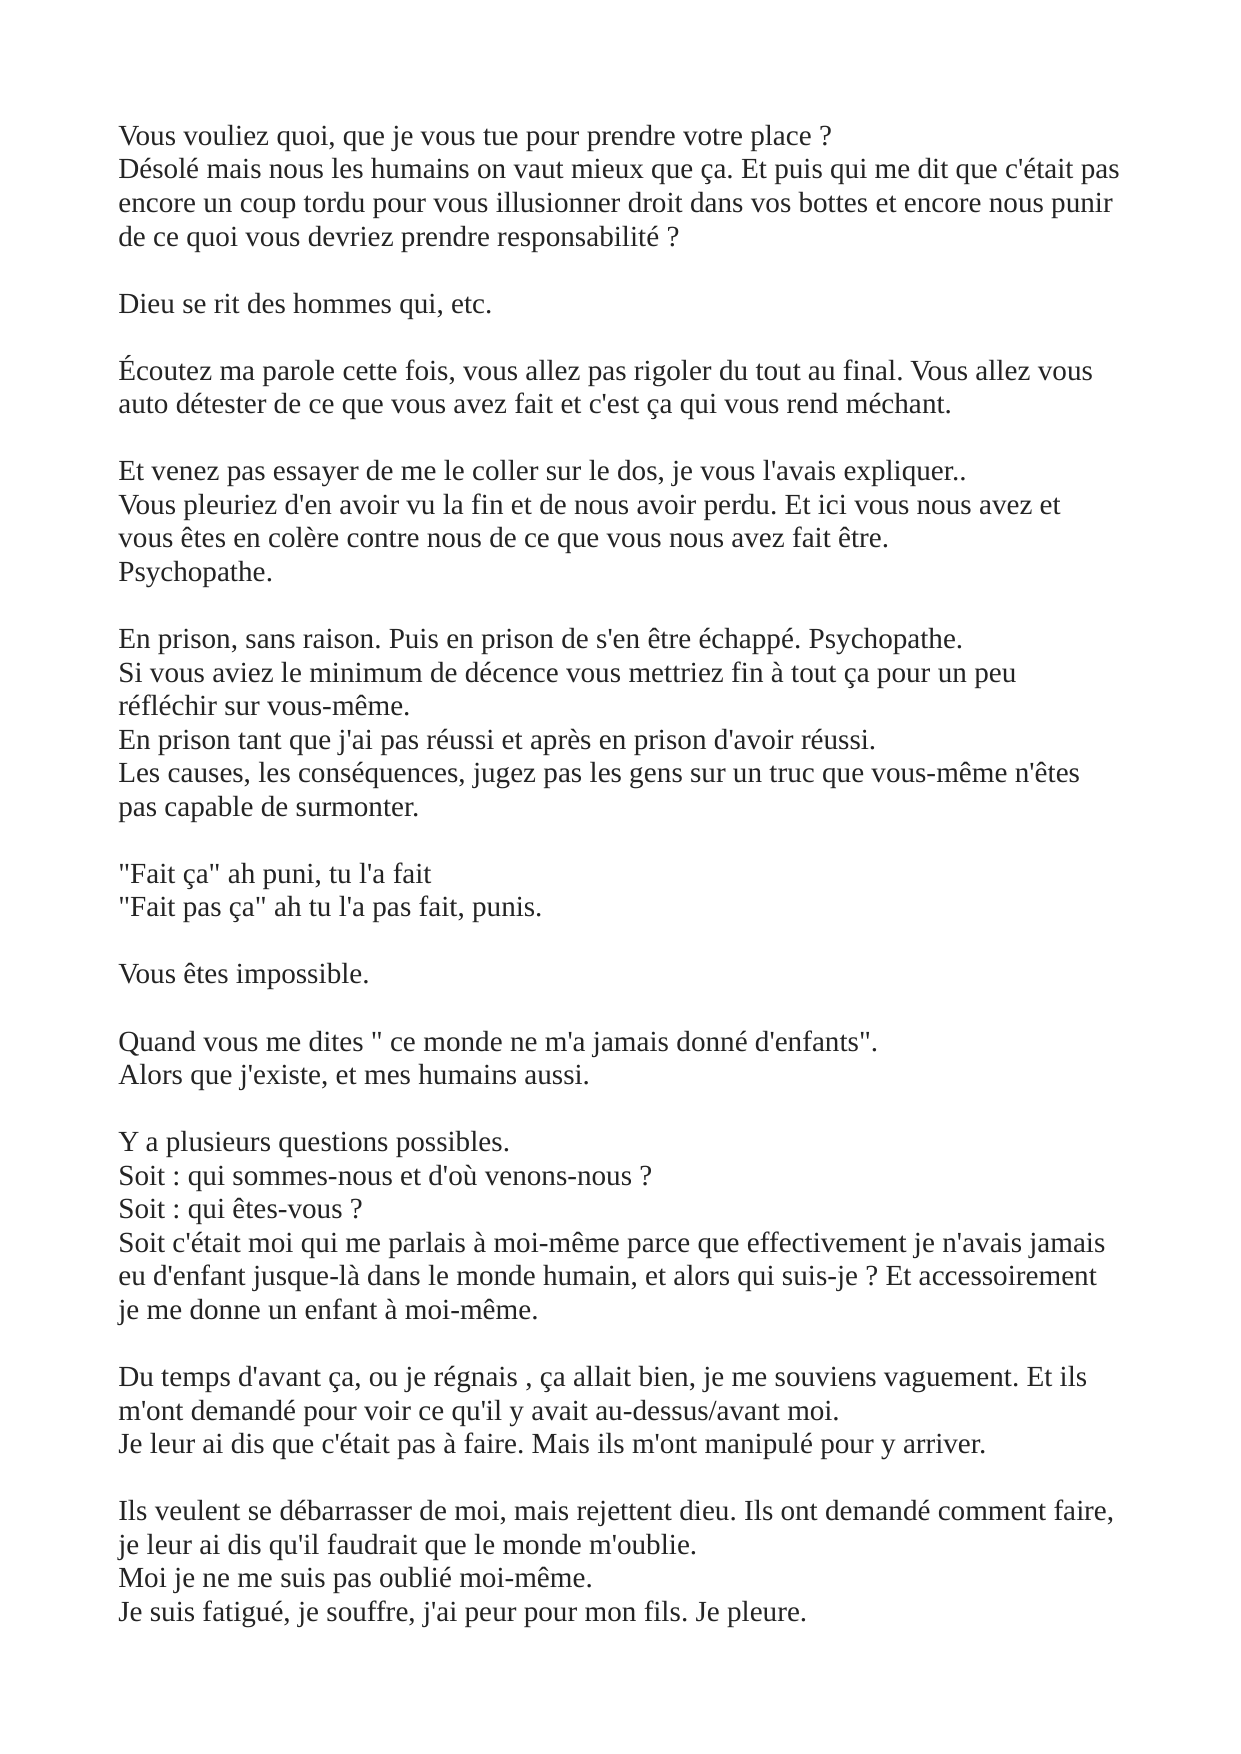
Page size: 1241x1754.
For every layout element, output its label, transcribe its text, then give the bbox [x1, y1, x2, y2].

text Soit c'était moi qui me parlais à moi-même parce que effectivement je n'avais jamais eu d'enfant jusque-là dans le monde humain, et alors qui suis-je ? Et accessoirement je me donne un enfant à moi-même. [118, 1225, 1122, 1326]
text Soit : qui sommes-nous et d'où venons-nous ? [118, 1158, 1122, 1191]
text Ils veulent se débarrasser de moi, mais rejettent dieu. Ils ont demandé comment faire, je leur ai dis qu'il faudrait que le monde m'oublie. [118, 1493, 1122, 1560]
text Vous vouliez quoi, que je vous tue pour prendre votre place ? [118, 118, 1122, 152]
text Y a plusieurs questions possibles. [118, 1124, 1122, 1158]
text "Fait ça" ah puni, tu l'a fait [118, 856, 1122, 889]
text Si vous aviez le minimum de décence vous mettriez fin à tout ça pour un peu réfléchir sur vous-même. [118, 655, 1122, 722]
text Psychopathe. [118, 554, 1122, 588]
text "Fait pas ça" ah tu l'a pas fait, punis. [118, 889, 1122, 923]
text Moi je ne me suis pas oublié moi-même. [118, 1560, 1122, 1594]
text Soit : qui êtes-vous ? [118, 1191, 1122, 1225]
text Les causes, les conséquences, jugez pas les gens sur un truc que vous-même n'êtes pas capable de surmonter. [118, 755, 1122, 822]
text Désolé mais nous les humains on vaut mieux que ça. Et puis qui me dit que c'était pas encore un coup tordu pour vous illusionner droit dans vos bottes et encore nous punir de ce quoi vous devriez prendre responsabilité ? [118, 152, 1122, 252]
text Alors que j'existe, et mes humains aussi. [118, 1057, 1122, 1091]
text Écoutez ma parole cette fois, vous allez pas rigoler du tout au final. Vous allez vous auto détester de ce que vous avez fait et c'est ça qui vous rend méchant. [118, 353, 1122, 420]
text Vous pleuriez d'en avoir vu la fin et de nous avoir perdu. Et ici vous nous avez et vous êtes en colère contre nous de ce que vous nous avez fait être. [118, 487, 1122, 554]
text Quand vous me dites " ce monde ne m'a jamais donné d'enfants". [118, 1024, 1122, 1057]
text Vous êtes impossible. [118, 957, 1122, 990]
text Dieu se rit des hommes qui, etc. [118, 286, 1122, 319]
text Je suis fatigué, je souffre, j'ai peur pour mon fils. Je pleure. [118, 1594, 1122, 1627]
text En prison, sans raison. Puis en prison de s'en être échappé. Psychopathe. [118, 621, 1122, 655]
text Du temps d'avant ça, ou je régnais , ça allait bien, je me souviens vaguement. Et ils m'ont demandé pour voir ce qu'il y avait au-dessus/avant moi. [118, 1359, 1122, 1426]
text Et venez pas essayer de me le coller sur le dos, je vous l'avais expliquer.. [118, 453, 1122, 487]
text Je leur ai dis que c'était pas à faire. Mais ils m'ont manipulé pour y arriver. [118, 1426, 1122, 1460]
text En prison tant que j'ai pas réussi et après en prison d'avoir réussi. [118, 722, 1122, 755]
